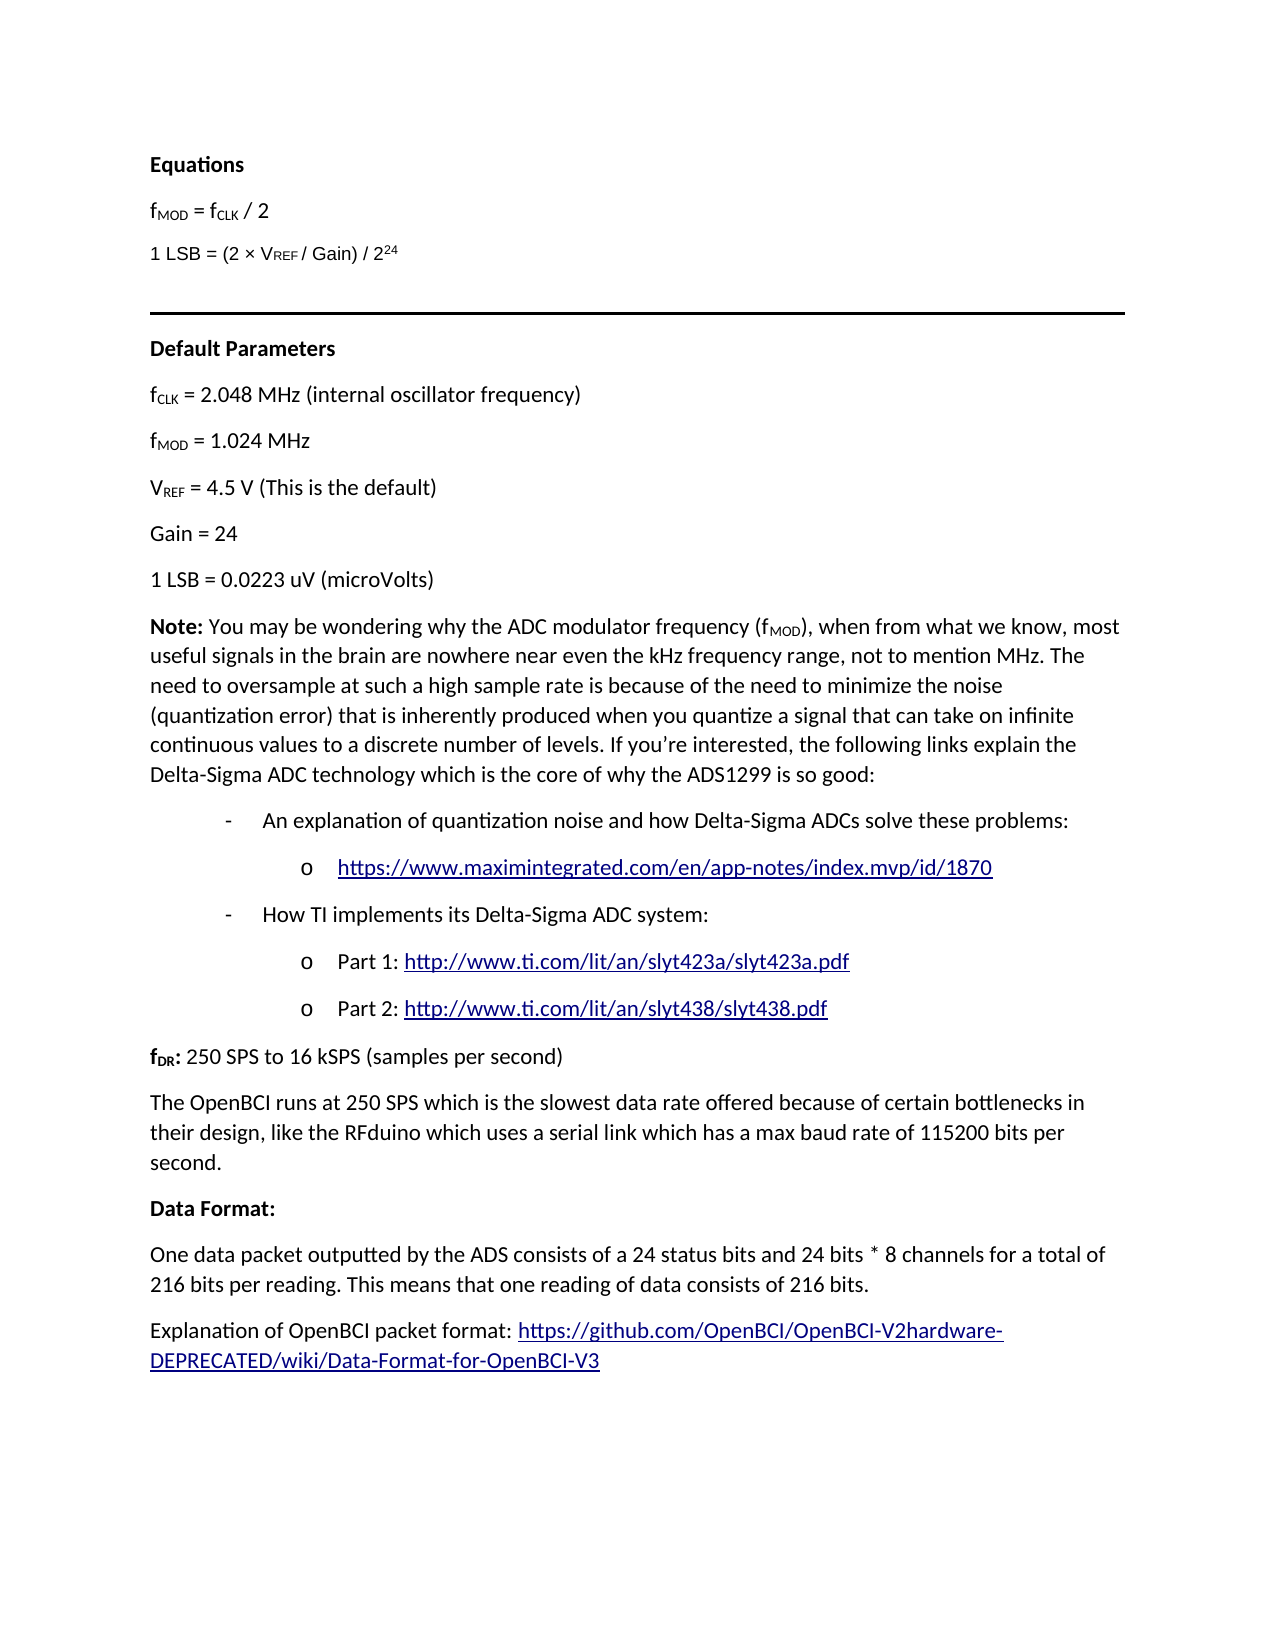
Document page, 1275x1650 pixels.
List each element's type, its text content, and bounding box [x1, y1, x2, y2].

list Part 2: http://www.ti.com/lit/an/slyt438/slyt438.pdf [300, 994, 1125, 1023]
text 1 LSB = 0.0223 uV (microVolts) [150, 566, 1125, 593]
text Note: You may be wondering why the ADC modulator frequency (fMOD), when from what we know, most useful signals in the brain are nowhere near even the kHz frequency range, not to mention MHz. The need to oversample at such a high sample rate is because of the need to minimize the noise (quantization error) that is inherently produced when you quantize a signal that can take on infinite continuous values to a discrete number of levels. If you’re interested, the following links explain the Delta-Sigma ADC technology which is the core of why the ADS1299 is so good: [150, 612, 1125, 788]
list Part 1: http://www.ti.com/lit/an/slyt423a/slyt423a.pdf [300, 947, 1125, 976]
text Gain = 24 [150, 519, 1125, 547]
text 1 LSB = (2 × VREF / Gain) / 224 [150, 243, 1125, 264]
text Explanation of OpenBCI packet format: https://github.com/OpenBCI/OpenBCI-V2hardware-DEPRECATED/wiki/Data-Format-for-OpenBCI-V3 [150, 1316, 1125, 1374]
text One data packet outputted by the ADS consists of a 24 status bits and 24 bits * 8 channels for a total of 216 bits per reading. This means that one reading of data consists of 216 bits. [150, 1240, 1125, 1298]
text Data Format: [150, 1194, 1125, 1222]
text fDR: 250 SPS to 16 kSPS (samples per second) [150, 1042, 1125, 1070]
text Equations [150, 150, 1125, 178]
text VREF = 4.5 V (This is the default) [150, 473, 1125, 501]
text fCLK = 2.048 MHz (internal oscillator frequency) [150, 380, 1125, 408]
list An explanation of quantization noise and how Delta-Sigma ADCs solve these problems: [225, 807, 1125, 835]
text fMOD = fCLK / 2 [150, 196, 1125, 224]
text Default Parameters [150, 334, 1125, 362]
text The OpenBCI runs at 250 SPS which is the slowest data rate offered because of certain bottlenecks in their design, like the RFduino which uses a serial link which has a max baud rate of 115200 bits per second. [150, 1088, 1125, 1176]
text fMOD = 1.024 MHz [150, 426, 1125, 454]
list https://www.maximintegrated.com/en/app-notes/index.mvp/id/1870 [300, 853, 1125, 882]
list How TI implements its Delta-Sigma ADC system: [225, 901, 1125, 928]
